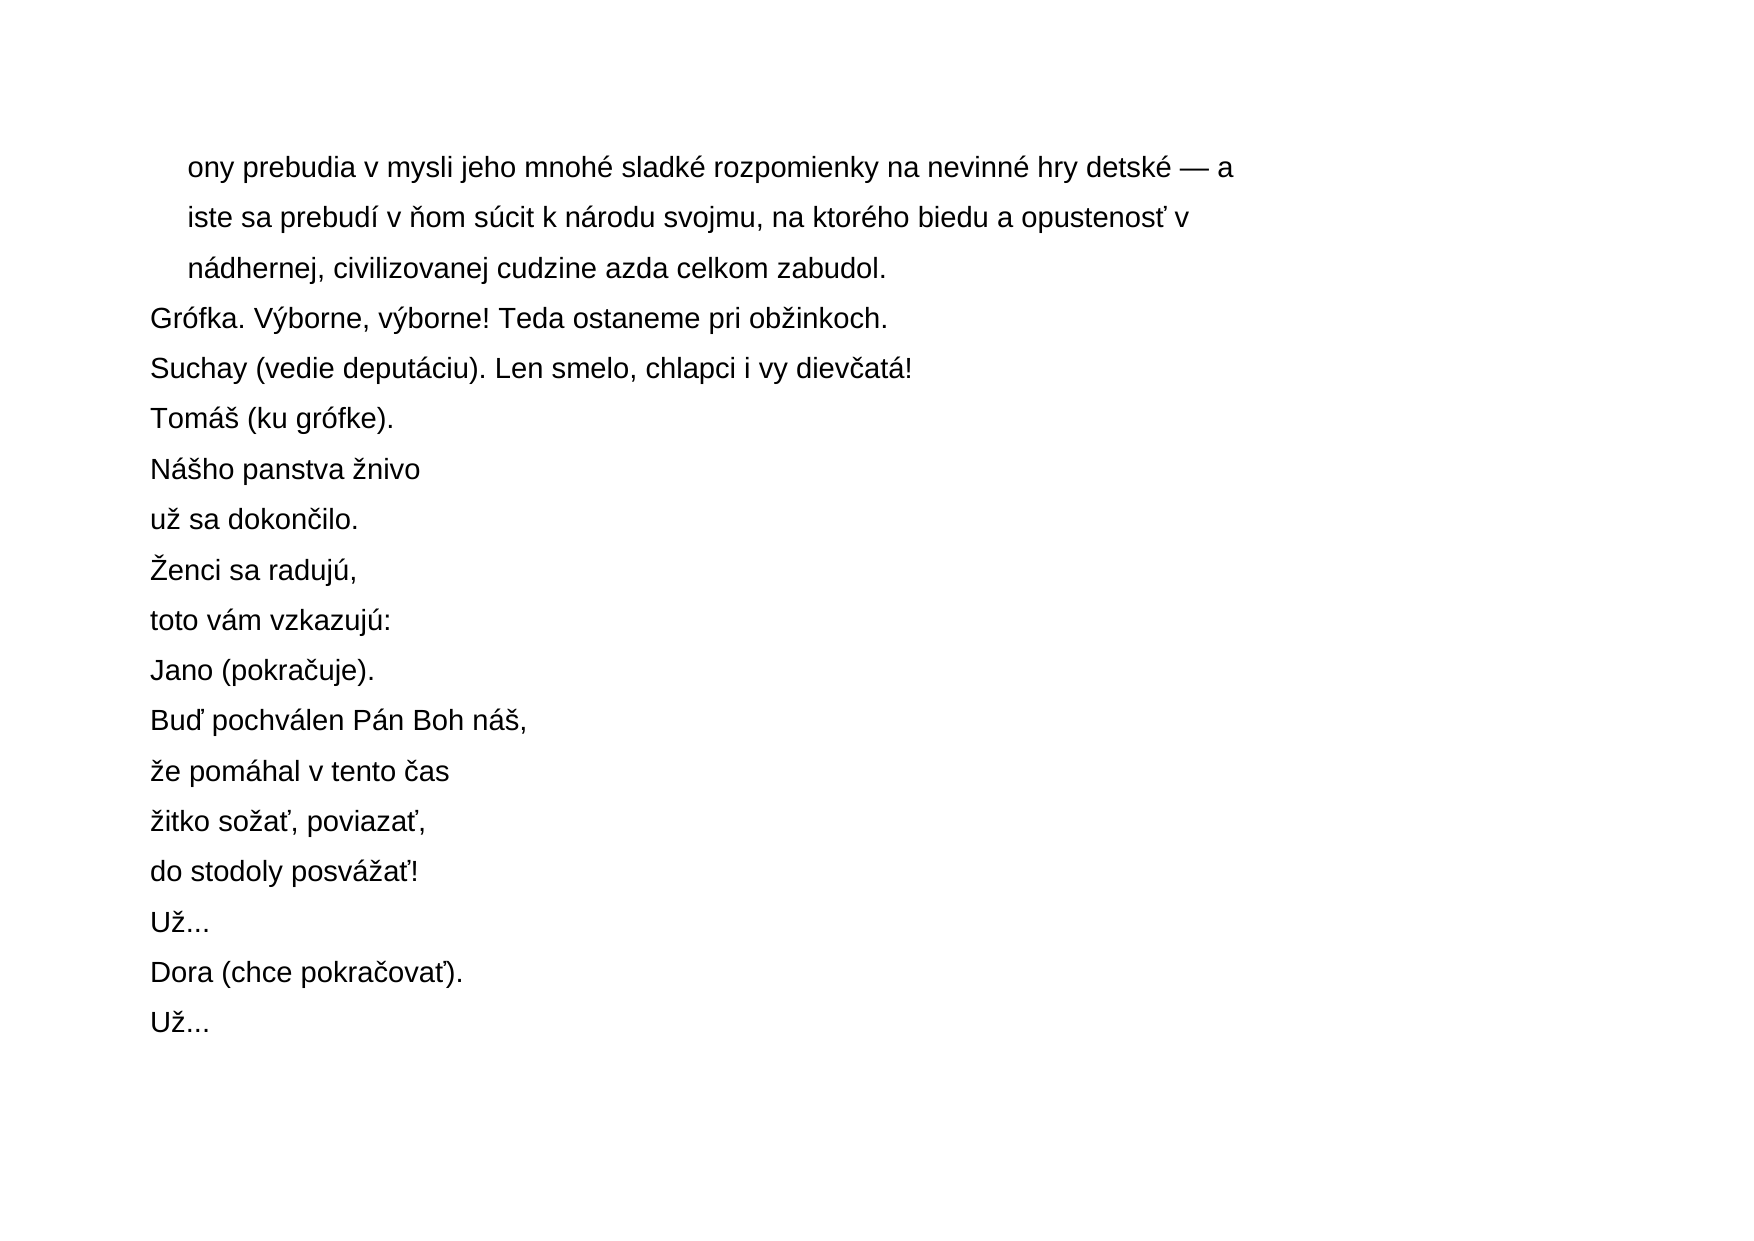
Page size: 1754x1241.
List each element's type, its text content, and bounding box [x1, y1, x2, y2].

text Dora (chce pokračovať). [150, 955, 1243, 988]
text Grófka. Výborne, výborne! Teda ostaneme pri obžinkoch. [150, 301, 1243, 334]
text Ženci sa radujú, [150, 552, 1243, 586]
text Tomáš (ku grófke). [150, 402, 1243, 435]
text žitko sožať, poviazať, [150, 804, 1243, 838]
text toto vám vzkazujú: [150, 603, 1243, 636]
subtitle Už... [150, 1005, 1243, 1039]
text Suchay (vedie deputáciu). Len smelo, chlapci i vy dievčatá! [150, 351, 1243, 385]
text do stodoly posvážať! [150, 854, 1243, 888]
text ony prebudia v mysli jeho mnohé sladké rozpomienky na nevinné hry detské — a iste sa prebudí v ňom súcit k národu svojmu, na ktorého biedu a opustenosť v nádhernej, civilizovanej cudzine azda celkom zabudol. [150, 150, 1243, 284]
text že pomáhal v tento čas [150, 754, 1243, 787]
text už sa dokončilo. [150, 502, 1243, 536]
text Nášho panstva žnivo [150, 452, 1243, 485]
subtitle Už... [150, 905, 1243, 938]
text Jano (pokračuje). [150, 653, 1243, 687]
text Buď pochválen Pán Boh náš, [150, 703, 1243, 737]
